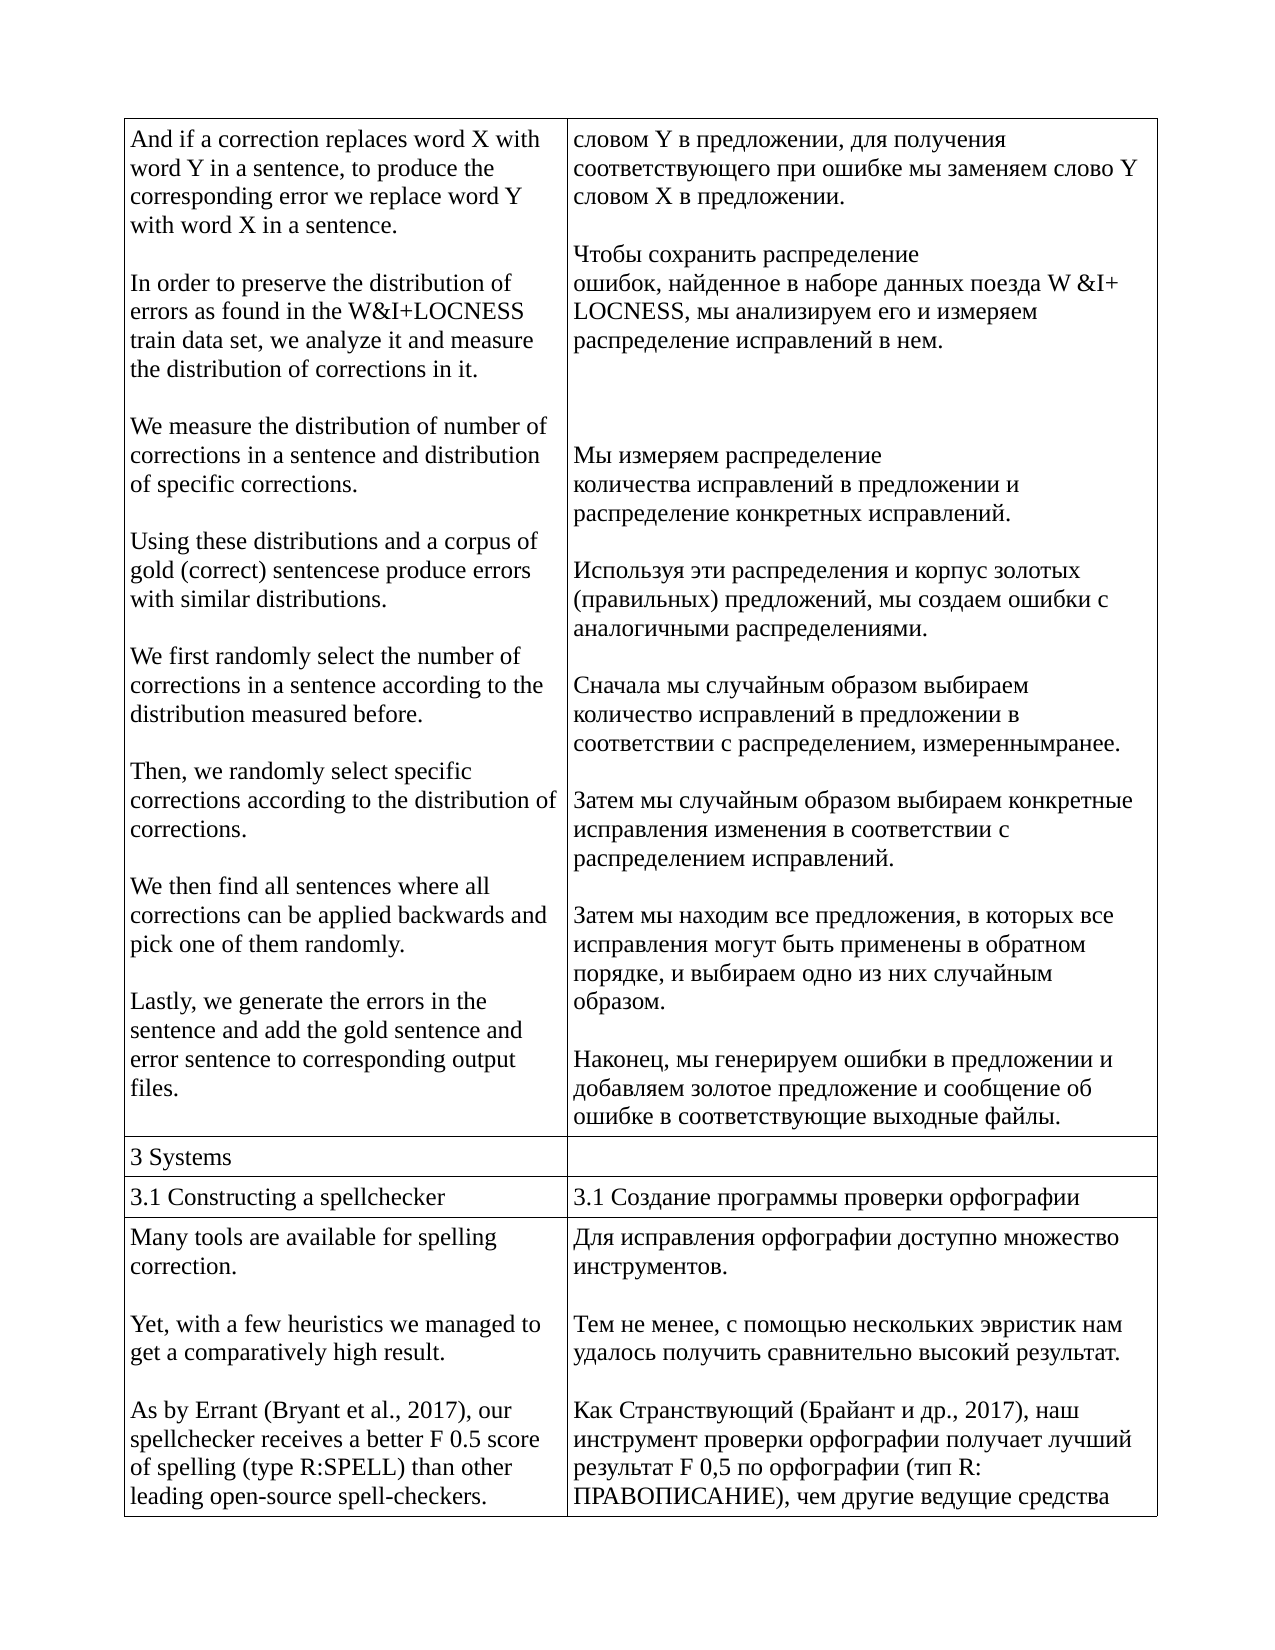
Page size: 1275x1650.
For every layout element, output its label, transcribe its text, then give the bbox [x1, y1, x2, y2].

table_cell Для исправления орфографии доступно множество инструментов. Тем не менее, с помощью нескольких эвристик нам удалось получить сравнительно высокий результат. Как Странствующий (Брайант и др., 2017), наш инструмент проверки орфографии получает лучший результат F 0,5 по орфографии (тип R: ПРАВОПИСАНИЕ), чем другие ведущие средства [568, 1218, 1157, 1516]
table_cell 3.1 Constructing a spellchecker [125, 1177, 567, 1217]
table_cell [568, 1137, 1157, 1176]
table_cell And if a correction replaces word X with word Y in a sentence, to produce the corresponding error we replace word Y with word X in a sentence. In order to preserve the distribution of errors as found in the W&I+LOCNESS train data set, we analyze it and measure the distribution of corrections in it. We measure the distribution of number of corrections in a sentence and distribution of specific corrections. Using these distributions and a corpus of gold (correct) sentencese produce errors with similar distributions. We first randomly select the number of corrections in a sentence according to the distribution measured before. Then, we randomly select specific corrections according to the distribution of corrections. We then find all sentences where all corrections can be applied backwards and pick one of them randomly. Lastly, we generate the errors in the sentence and add the gold sentence and error sentence to corresponding output files. [125, 119, 567, 1136]
table_cell 3.1 Создание программы проверки орфографии [568, 1177, 1157, 1217]
table_cell 3 Systems [125, 1137, 567, 1176]
table_cell словом Y в предложении, для получения соответствующего при ошибке мы заменяем слово Y словом X в предложении. Чтобы сохранить распределение ошибок, найденное в наборе данных поезда W &I+ LOCNESS, мы анализируем его и измеряем распределение исправлений в нем. Мы измеряем распределение количества исправлений в предложении и распределение конкретных исправлений. Используя эти распределения и корпус золотых (правильных) предложений, мы создаем ошибки с аналогичными распределениями. Сначала мы случайным образом выбираем количество исправлений в предложении в соответствии с распределением, измереннымранее. Затем мы случайным образом выбираем конкретные исправления изменения в соответствии с распределением исправлений. Затем мы находим все предложения, в которых все исправления могут быть применены в обратном порядке, и выбираем одно из них случайным образом. Наконец, мы генерируем ошибки в предложении и добавляем золотое предложение и сообщение об ошибке в соответствующие выходные файлы. [568, 119, 1157, 1136]
table_cell Many tools are available for spelling correction. Yet, with a few heuristics we managed to get a comparatively high result. As by Errant (Bryant et al., 2017), our spellchecker receives a better F 0.5 score of spelling (type R:SPELL) than other leading open-source spell-checkers. [125, 1218, 567, 1516]
